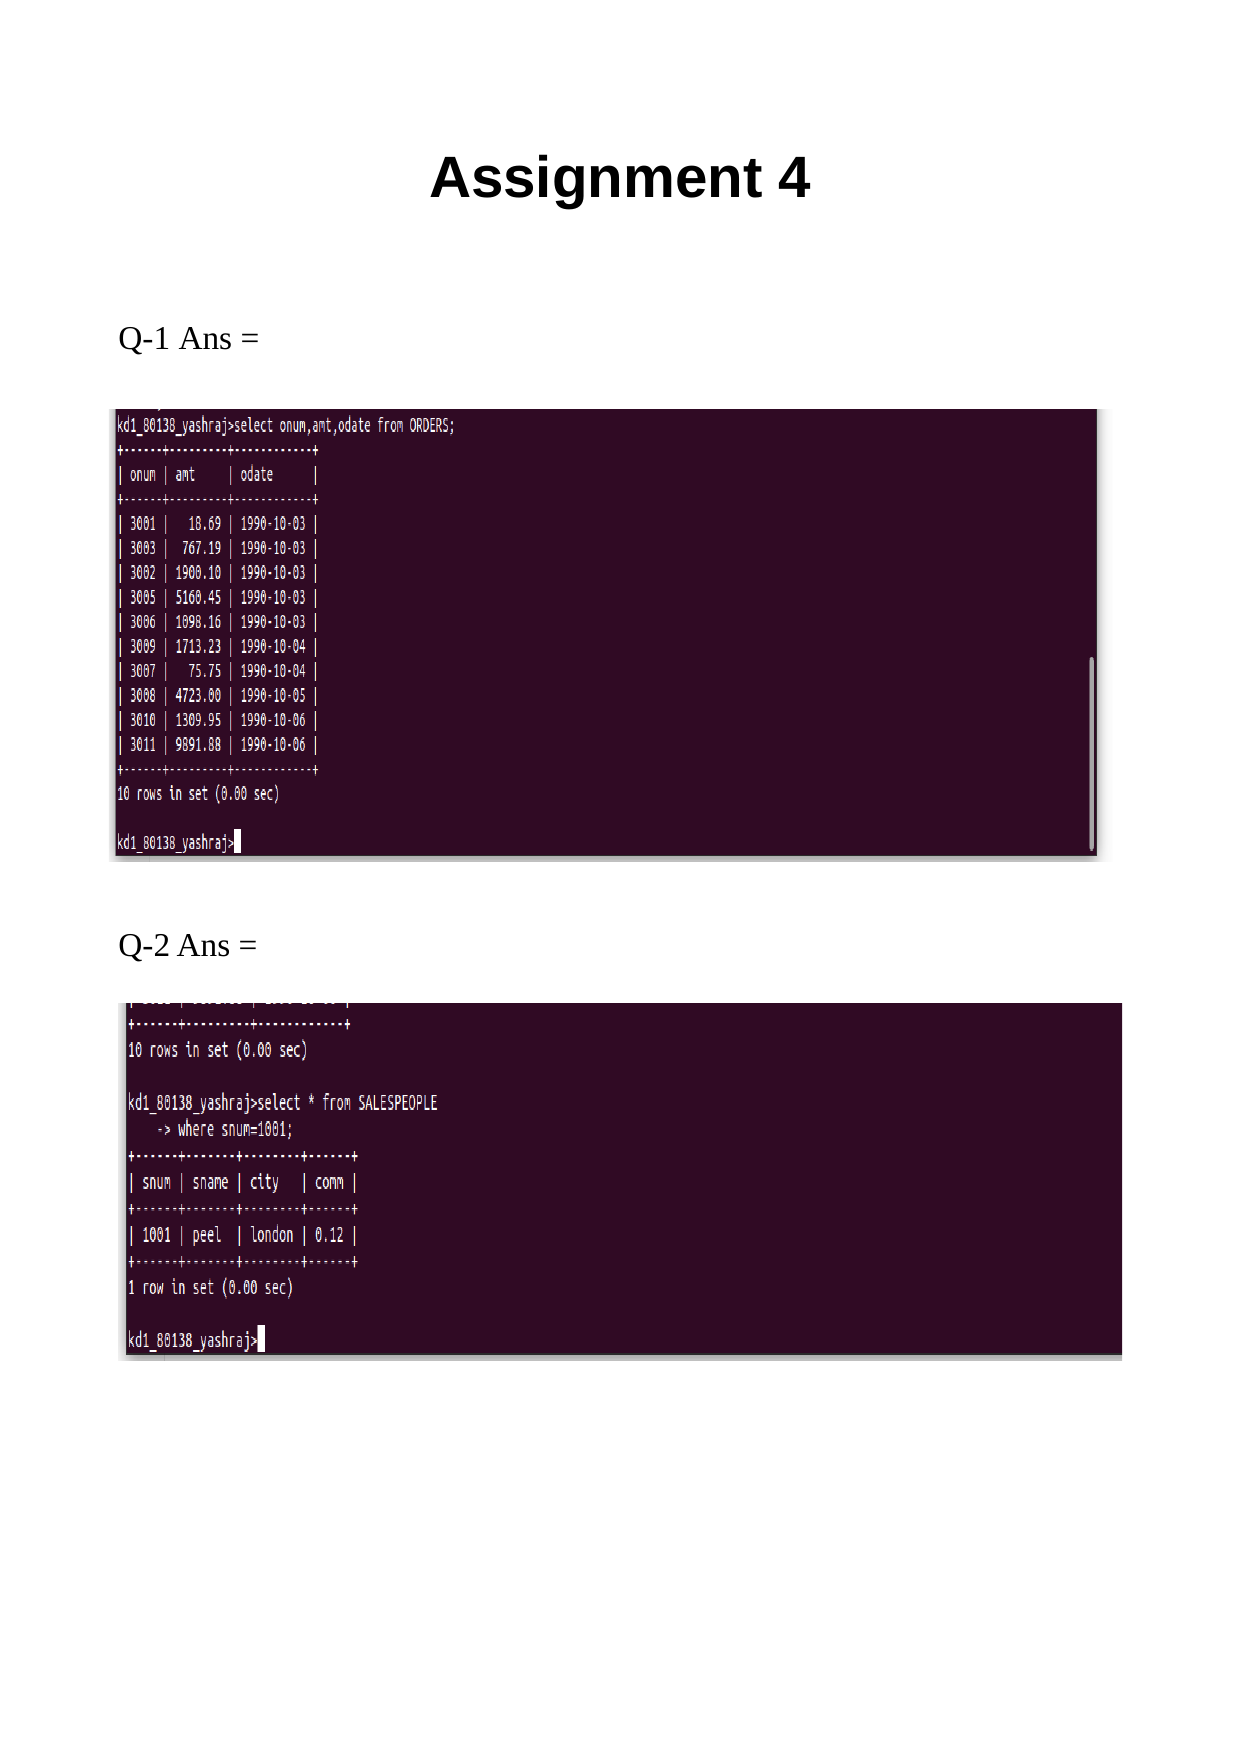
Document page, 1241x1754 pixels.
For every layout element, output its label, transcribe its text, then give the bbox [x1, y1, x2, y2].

title Assignment 4 [118, 143, 1122, 210]
text Q-1 Ans = [118, 318, 1122, 356]
picture [118, 1003, 1123, 1361]
text Q-2 Ans = [118, 926, 1122, 964]
picture [108, 409, 1113, 862]
